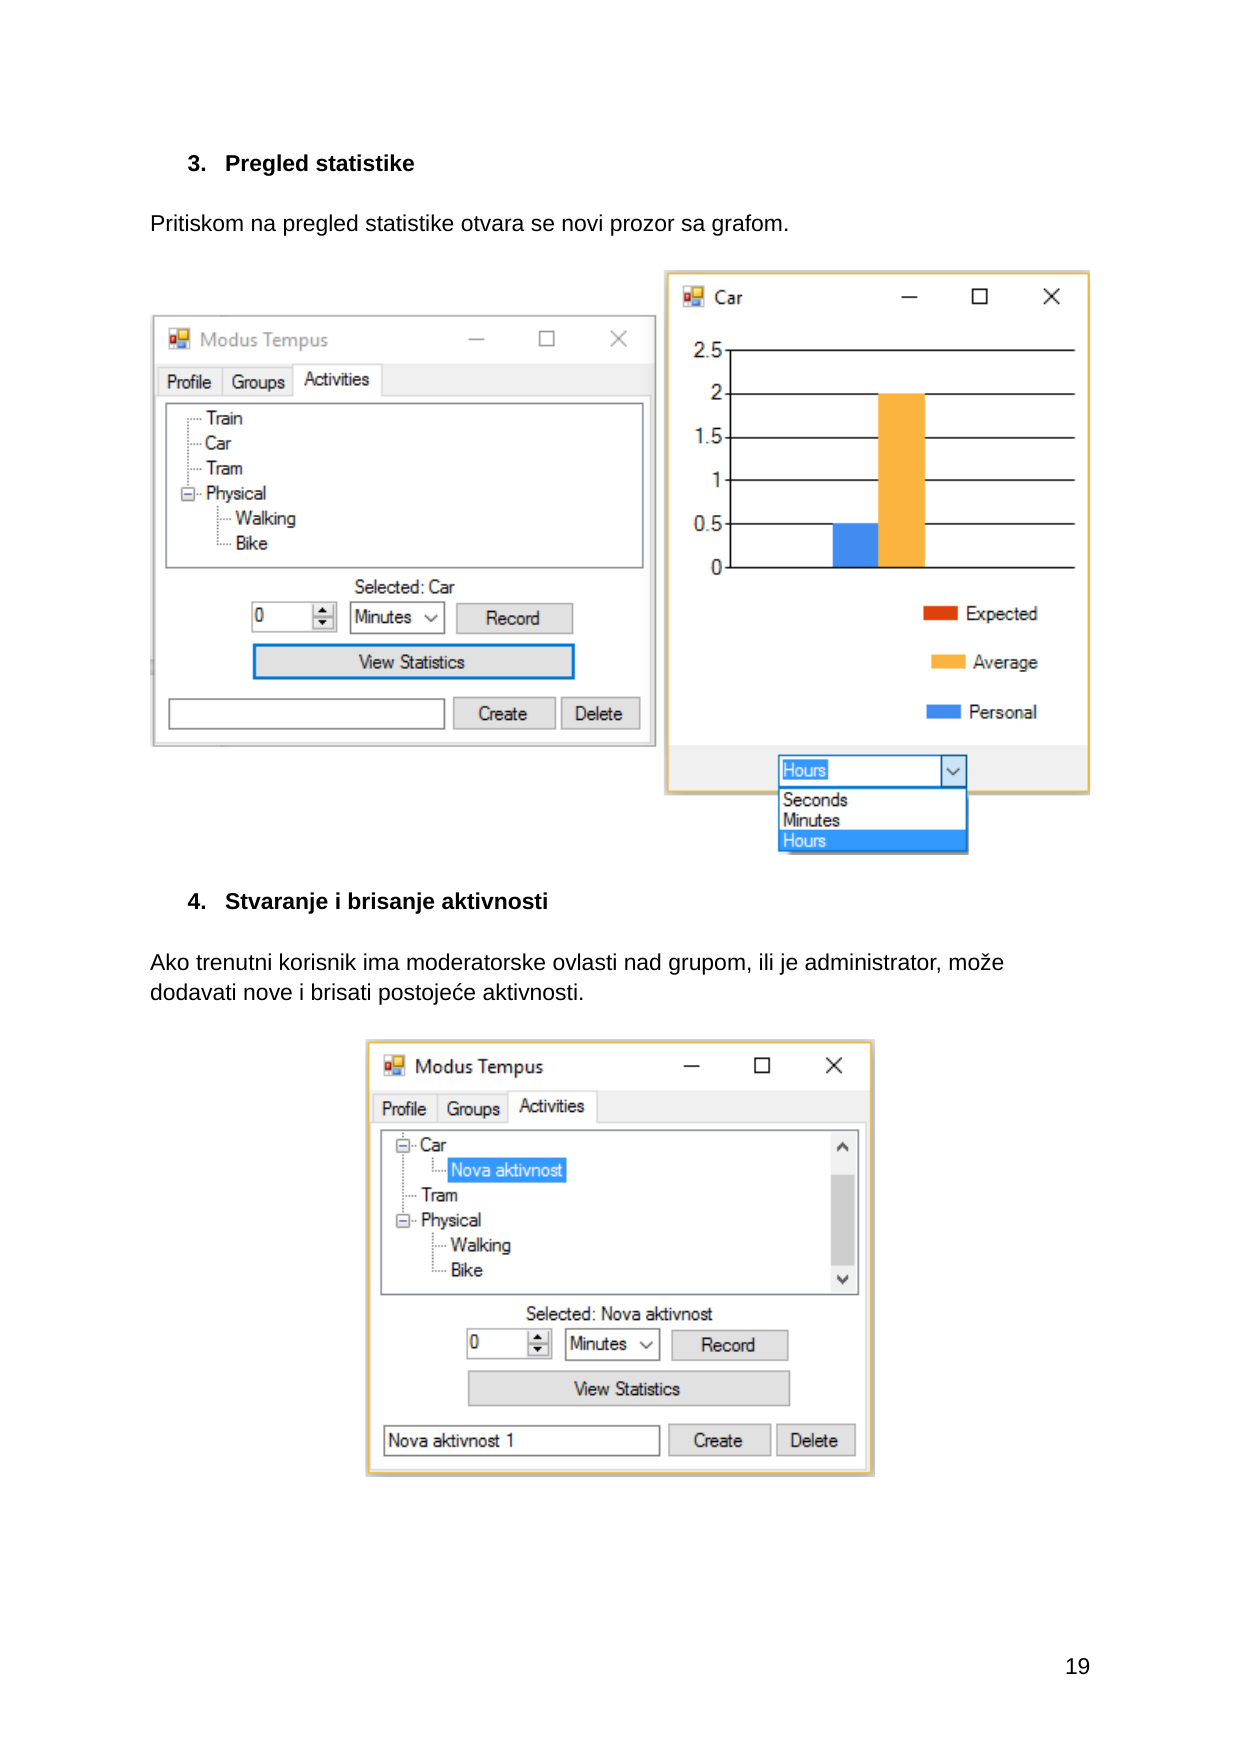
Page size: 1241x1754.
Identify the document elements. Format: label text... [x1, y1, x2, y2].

picture [150, 270, 1091, 855]
list Pregled statistike [187, 150, 1090, 176]
text Ako trenutni korisnik ima moderatorske ovlasti nad grupom, ili je administrator, može dodavati nove i brisati postojeće aktivnosti. [150, 949, 1090, 1005]
picture [365, 1039, 875, 1477]
list Stvaranje i brisanje aktivnosti [187, 888, 1090, 914]
text Pritiskom na pregled statistike otvara se novi prozor sa grafom. [150, 210, 1090, 237]
